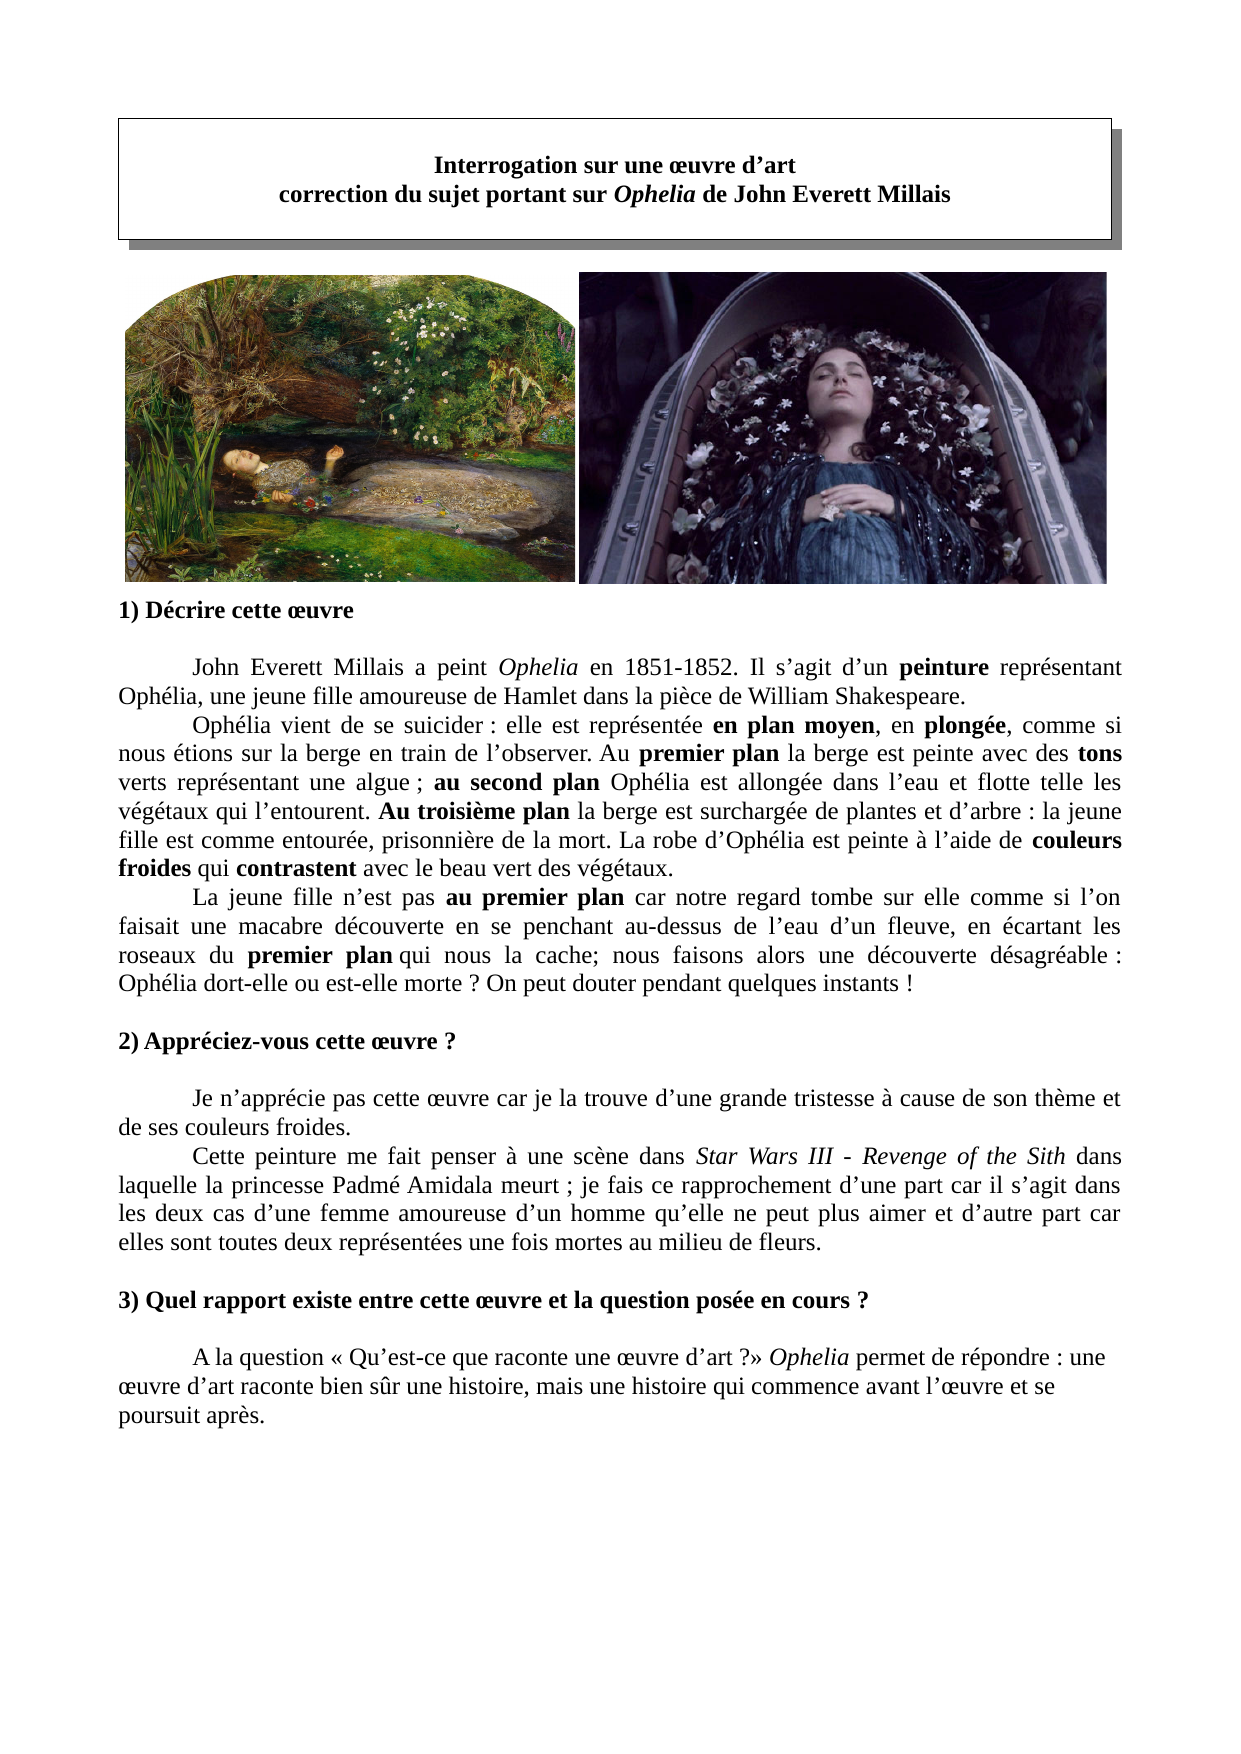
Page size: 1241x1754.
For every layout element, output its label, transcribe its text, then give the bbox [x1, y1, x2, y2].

text 3) Quel rapport existe entre cette œuvre et la question posée en cours ? [118, 1285, 1122, 1313]
text A la question « Qu’est-ce que raconte une œuvre d’art ?» Ophelia permet de répondre : une œuvre d’art raconte bien sûr une histoire, mais une histoire qui commence avant l’œuvre et se poursuit après. [118, 1342, 1122, 1428]
text La jeune fille n’est pas au premier plan car notre regard tombe sur elle comme si l’on faisait une macabre découverte en se penchant au-dessus de l’eau d’un fleuve, en écartant les roseaux du premier plan qui nous la cache; nous faisons alors une découverte désagréable : Ophélia dort-elle ou est-elle morte ? On peut douter pendant quelques instants ! [118, 882, 1122, 997]
text Ophélia vient de se suicider : elle est représentée en plan moyen, en plongée, comme si nous étions sur la berge en train de l’observer. Au premier plan la berge est peinte avec des tons verts représentant une algue ; au second plan Ophélia est allongée dans l’eau et flotte telle les végétaux qui l’entourent. Au troisième plan la berge est surchargée de plantes et d’arbre : la jeune fille est comme entourée, prisonnière de la mort. La robe d’Ophélia est peinte à l’aide de couleurs froides qui contrastent avec le beau vert des végétaux. [118, 710, 1122, 882]
text correction du sujet portant sur Ophelia de John Everett Millais [119, 176, 1111, 207]
text Interrogation sur une œuvre d’art [119, 147, 1111, 176]
text Cette peinture me fait penser à une scène dans Star Wars III - Revenge of the Sith dans laquelle la princesse Padmé Amidala meurt ; je fais ce rapprochement d’une part car il s’agit dans les deux cas d’une femme amoureuse d’un homme qu’elle ne peut plus aimer et d’autre part car elles sont toutes deux représentées une fois mortes au milieu de fleurs. [118, 1141, 1122, 1256]
text 1) Décrire cette œuvre [118, 595, 1122, 623]
picture [579, 272, 1107, 584]
text John Everett Millais a peint Ophelia en 1851-1852. Il s’agit d’un peinture représentant Ophélia, une jeune fille amoureuse de Hamlet dans la pièce de William Shakespeare. [118, 652, 1122, 710]
text Je n’apprécie pas cette œuvre car je la trouve d’une grande tristesse à cause de son thème et de ses couleurs froides. [118, 1083, 1122, 1141]
picture [125, 275, 576, 582]
text 2) Appréciez-vous cette œuvre ? [118, 1026, 1122, 1055]
